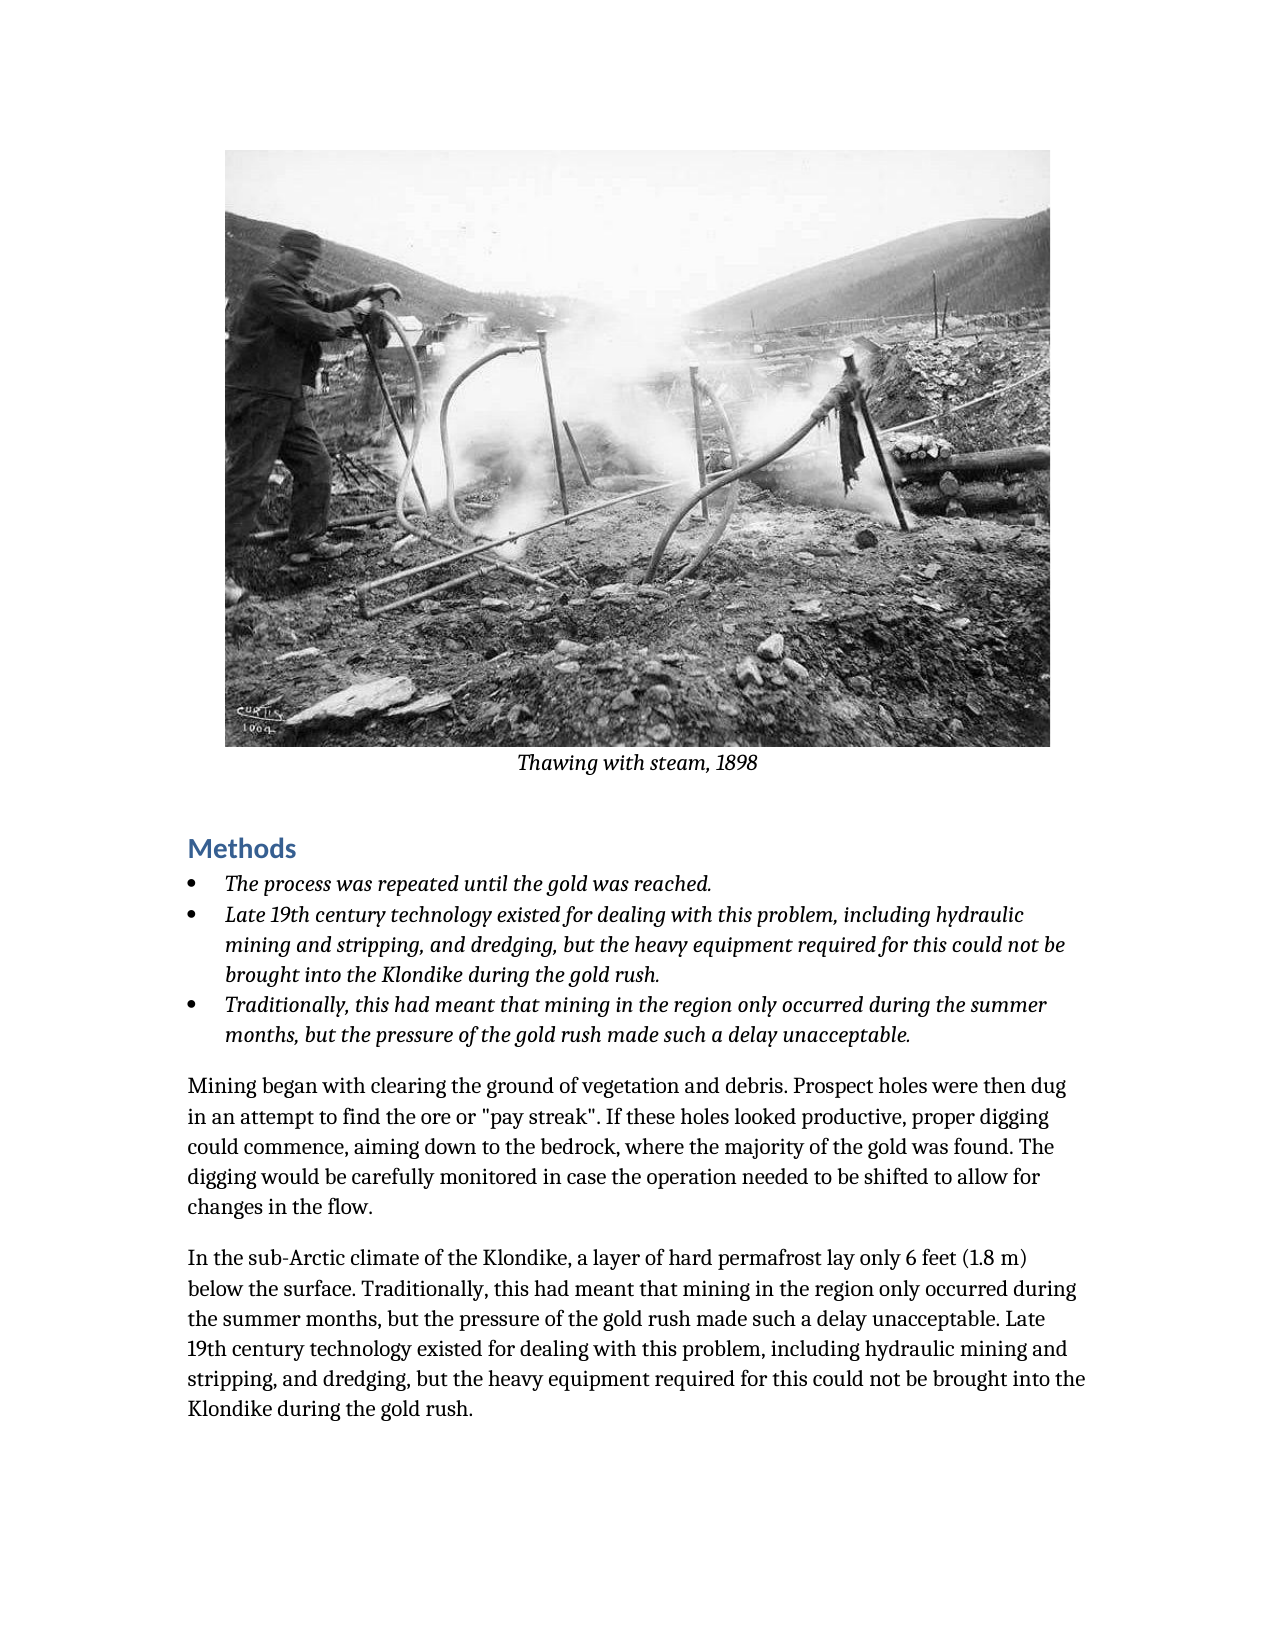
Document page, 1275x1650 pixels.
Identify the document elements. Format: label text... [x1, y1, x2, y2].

subtitle Methods [187, 830, 1087, 866]
list The process was repeated until the gold was reached. [187, 871, 1087, 898]
list Traditionally, this had meant that mining in the region only occurred during the summer months, but the pressure of the gold rush made such a delay unacceptable. [187, 992, 1087, 1049]
text Mining began with clearing the ground of vegetation and debris. Prospect holes were then dug in an attempt to find the ore or "pay streak". If these holes looked productive, proper digging could commence, aiming down to the bedrock, where the majority of the gold was found. The digging would be carefully monitored in case the operation needed to be shifted to allow for changes in the flow. [187, 1073, 1087, 1221]
list Late 19th century technology existed for dealing with this problem, including hydraulic mining and stripping, and dredging, but the heavy equipment required for this could not be brought into the Klondike during the gold rush. [187, 901, 1087, 988]
text Thawing with steam, 1898 [187, 150, 1087, 776]
text In the sub-Arctic climate of the Klondike, a layer of hard permafrost lay only 6 feet (1.8 m) below the surface. Traditionally, this had meant that mining in the region only occurred during the summer months, but the pressure of the gold rush made such a delay unacceptable. Late 19th century technology existed for dealing with this problem, including hydraulic mining and stripping, and dredging, but the heavy equipment required for this could not be brought into the Klondike during the gold rush. [187, 1245, 1087, 1423]
picture [225, 150, 1050, 747]
